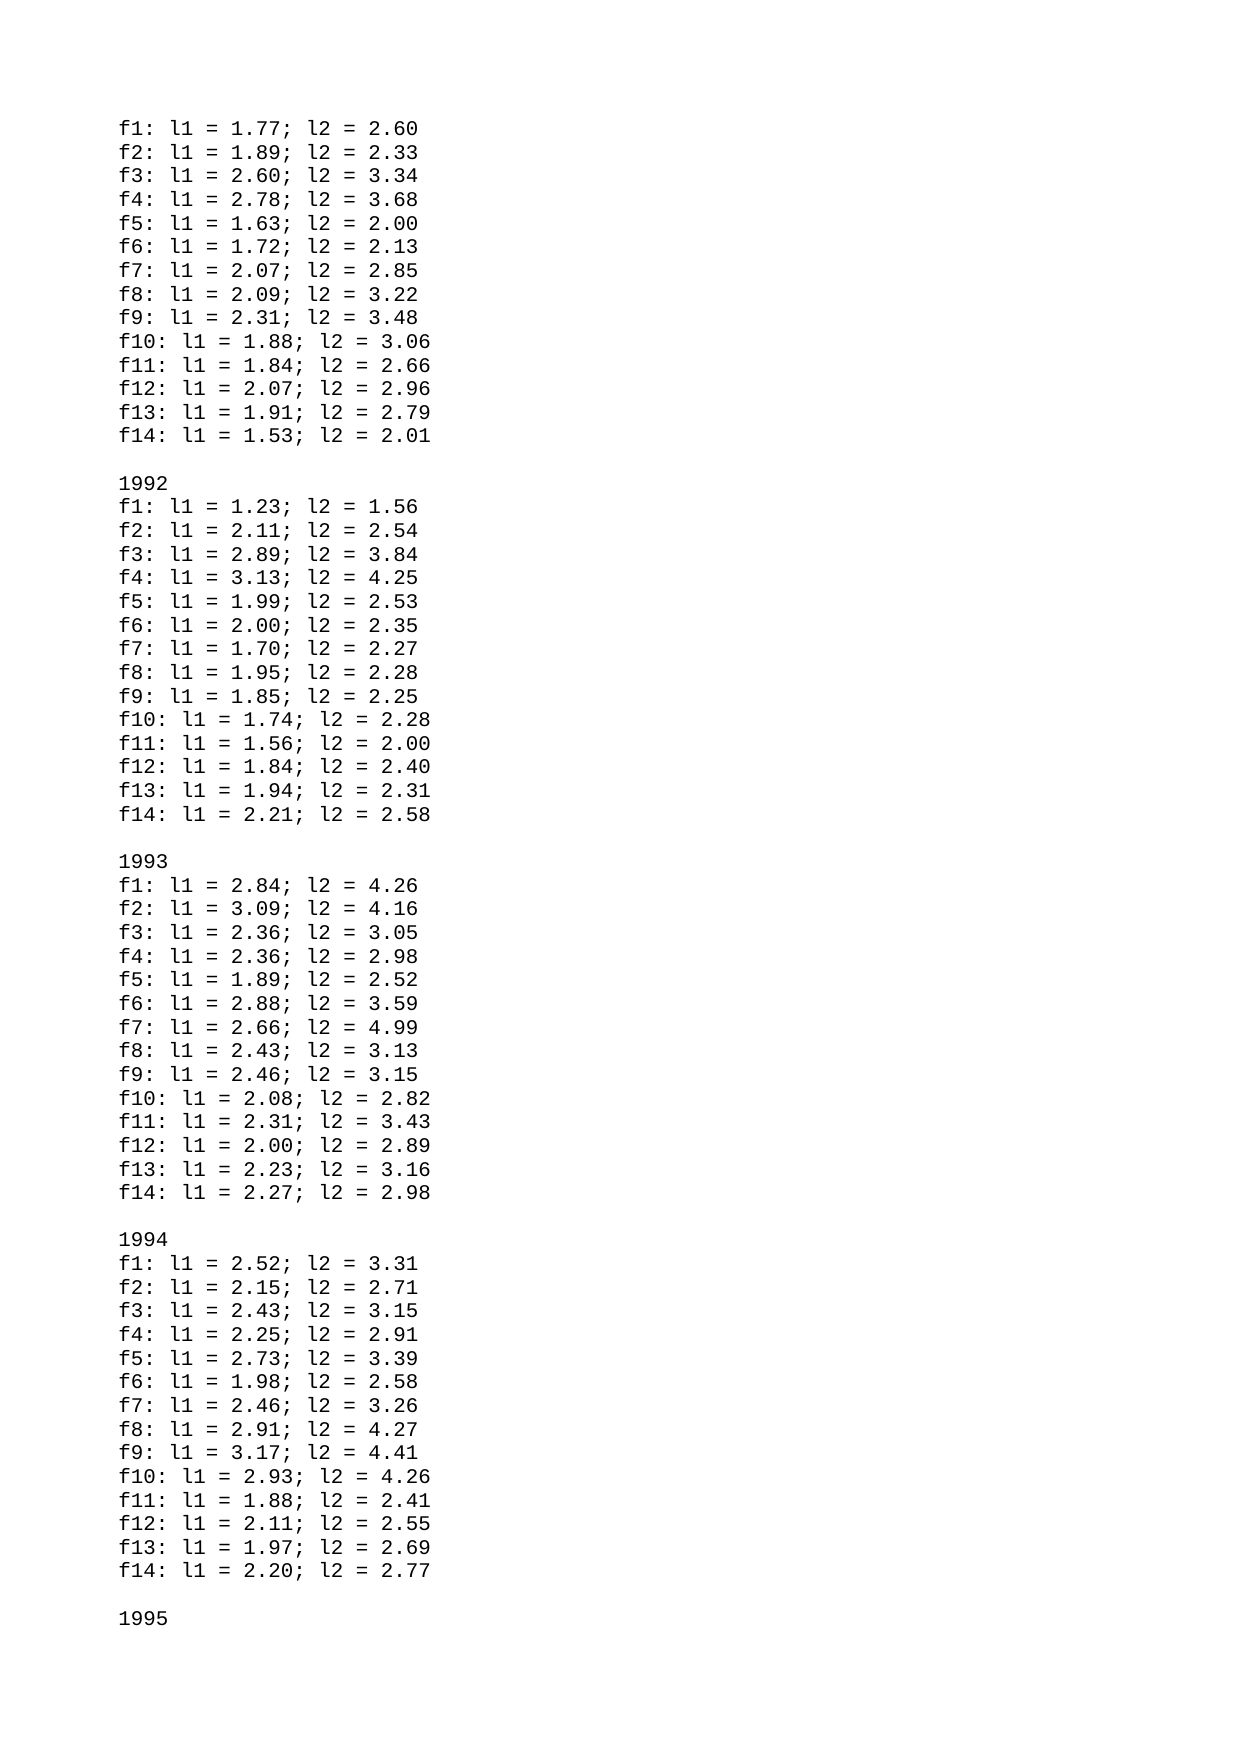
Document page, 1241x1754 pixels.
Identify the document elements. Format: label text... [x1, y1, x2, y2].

text f2: l1 = 2.15; l2 = 2.71 [118, 1277, 1122, 1300]
text f4: l1 = 2.36; l2 = 2.98 [118, 946, 1122, 969]
text f5: l1 = 1.89; l2 = 2.52 [118, 969, 1122, 993]
text f5: l1 = 1.99; l2 = 2.53 [118, 591, 1122, 615]
text f10: l1 = 1.74; l2 = 2.28 [118, 709, 1122, 733]
text f14: l1 = 2.21; l2 = 2.58 [118, 804, 1122, 827]
text f2: l1 = 3.09; l2 = 4.16 [118, 898, 1122, 922]
text f4: l1 = 2.25; l2 = 2.91 [118, 1324, 1122, 1348]
text f3: l1 = 2.60; l2 = 3.34 [118, 165, 1122, 189]
text f4: l1 = 3.13; l2 = 4.25 [118, 567, 1122, 591]
text f3: l1 = 2.43; l2 = 3.15 [118, 1300, 1122, 1324]
text f10: l1 = 1.88; l2 = 3.06 [118, 331, 1122, 354]
text f5: l1 = 2.73; l2 = 3.39 [118, 1348, 1122, 1371]
text f13: l1 = 1.97; l2 = 2.69 [118, 1537, 1122, 1561]
text f2: l1 = 2.11; l2 = 2.54 [118, 520, 1122, 544]
text f7: l1 = 2.46; l2 = 3.26 [118, 1395, 1122, 1419]
text f14: l1 = 2.27; l2 = 2.98 [118, 1182, 1122, 1206]
text f5: l1 = 1.63; l2 = 2.00 [118, 213, 1122, 236]
text f4: l1 = 2.78; l2 = 3.68 [118, 189, 1122, 213]
text 1993 [118, 851, 1122, 875]
text 1994 [118, 1229, 1122, 1253]
text f9: l1 = 2.31; l2 = 3.48 [118, 307, 1122, 331]
text f7: l1 = 1.70; l2 = 2.27 [118, 638, 1122, 662]
text f7: l1 = 2.07; l2 = 2.85 [118, 260, 1122, 284]
text f13: l1 = 2.23; l2 = 3.16 [118, 1158, 1122, 1182]
text f6: l1 = 2.00; l2 = 2.35 [118, 615, 1122, 638]
text f11: l1 = 2.31; l2 = 3.43 [118, 1111, 1122, 1135]
text f1: l1 = 2.84; l2 = 4.26 [118, 875, 1122, 898]
text f12: l1 = 2.11; l2 = 2.55 [118, 1513, 1122, 1537]
text f1: l1 = 2.52; l2 = 3.31 [118, 1253, 1122, 1277]
text f6: l1 = 1.98; l2 = 2.58 [118, 1371, 1122, 1395]
text f14: l1 = 2.20; l2 = 2.77 [118, 1561, 1122, 1584]
text f8: l1 = 2.09; l2 = 3.22 [118, 284, 1122, 307]
text f12: l1 = 2.07; l2 = 2.96 [118, 378, 1122, 402]
text f12: l1 = 2.00; l2 = 2.89 [118, 1135, 1122, 1158]
text f7: l1 = 2.66; l2 = 4.99 [118, 1017, 1122, 1040]
text f6: l1 = 2.88; l2 = 3.59 [118, 993, 1122, 1017]
text f3: l1 = 2.36; l2 = 3.05 [118, 922, 1122, 946]
text f10: l1 = 2.93; l2 = 4.26 [118, 1466, 1122, 1489]
text f8: l1 = 2.91; l2 = 4.27 [118, 1419, 1122, 1442]
text f2: l1 = 1.89; l2 = 2.33 [118, 142, 1122, 165]
text f3: l1 = 2.89; l2 = 3.84 [118, 544, 1122, 567]
text f1: l1 = 1.23; l2 = 1.56 [118, 496, 1122, 520]
text f8: l1 = 2.43; l2 = 3.13 [118, 1040, 1122, 1064]
text f14: l1 = 1.53; l2 = 2.01 [118, 426, 1122, 449]
text 1995 [118, 1608, 1122, 1631]
text f12: l1 = 1.84; l2 = 2.40 [118, 757, 1122, 780]
text f11: l1 = 1.56; l2 = 2.00 [118, 733, 1122, 757]
text f11: l1 = 1.84; l2 = 2.66 [118, 354, 1122, 378]
text f13: l1 = 1.91; l2 = 2.79 [118, 402, 1122, 426]
text f8: l1 = 1.95; l2 = 2.28 [118, 662, 1122, 686]
text f11: l1 = 1.88; l2 = 2.41 [118, 1489, 1122, 1513]
text f6: l1 = 1.72; l2 = 2.13 [118, 236, 1122, 260]
text f10: l1 = 2.08; l2 = 2.82 [118, 1088, 1122, 1111]
text f9: l1 = 2.46; l2 = 3.15 [118, 1064, 1122, 1088]
text 1992 [118, 473, 1122, 496]
text f1: l1 = 1.77; l2 = 2.60 [118, 118, 1122, 142]
text f9: l1 = 3.17; l2 = 4.41 [118, 1442, 1122, 1466]
text f9: l1 = 1.85; l2 = 2.25 [118, 686, 1122, 709]
text f13: l1 = 1.94; l2 = 2.31 [118, 780, 1122, 804]
